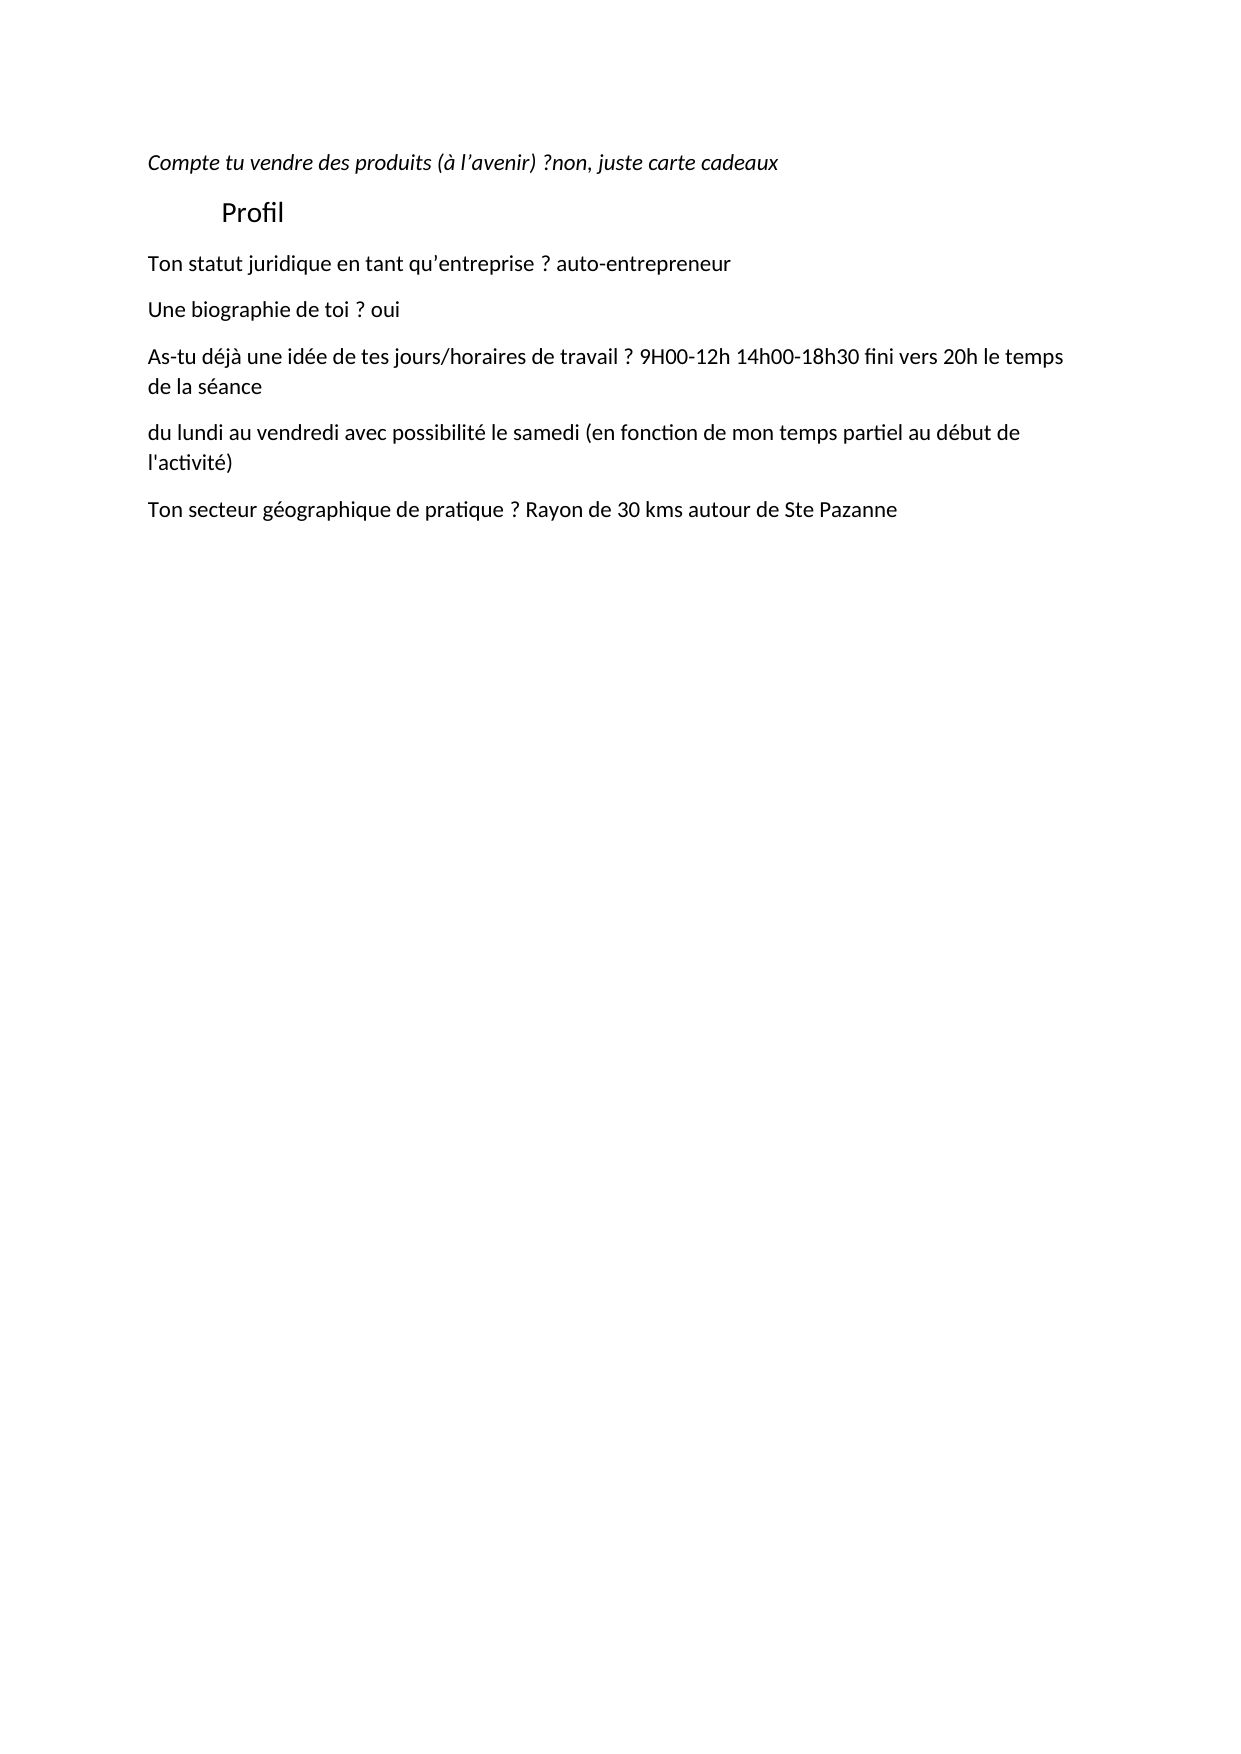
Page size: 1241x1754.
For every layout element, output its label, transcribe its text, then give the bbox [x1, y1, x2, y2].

text As-tu déjà une idée de tes jours/horaires de travail ? 9H00-12h 14h00-18h30 fini vers 20h le temps de la séance [148, 342, 1093, 400]
text Ton secteur géographique de pratique ? Rayon de 30 kms autour de Ste Pazanne [148, 495, 1093, 523]
text Une biographie de toi ? oui [148, 295, 1093, 323]
text du lundi au vendredi avec possibilité le samedi (en fonction de mon temps partiel au début de l'activité) [148, 418, 1093, 476]
text Profil [148, 194, 1093, 230]
text Compte tu vendre des produits (à l’avenir) ?non, juste carte cadeaux [148, 148, 1093, 176]
text Ton statut juridique en tant qu’entreprise ? auto-entrepreneur [148, 249, 1093, 277]
